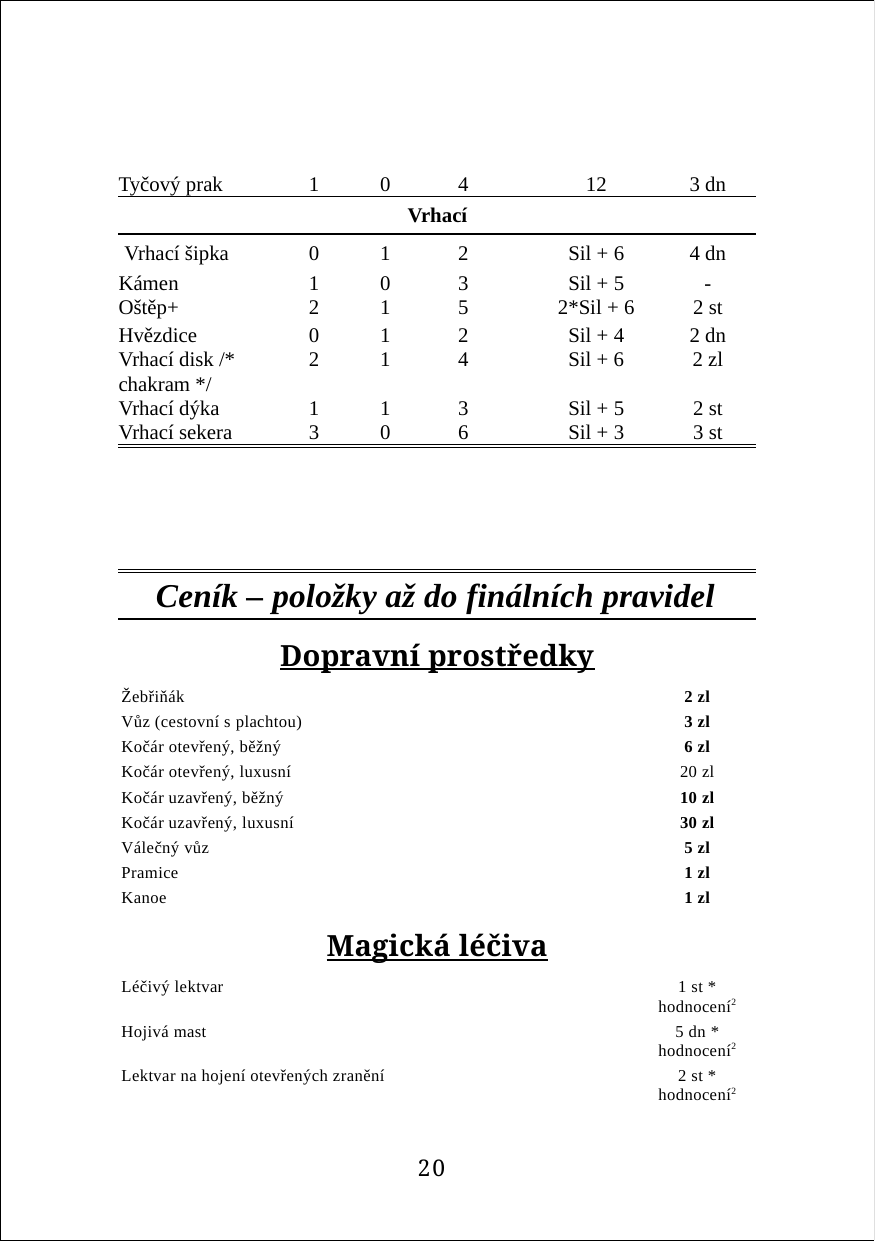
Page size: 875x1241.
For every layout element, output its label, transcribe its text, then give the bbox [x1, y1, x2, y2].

table_cell Vrhací dýka [118, 396, 274, 419]
table_cell [510, 271, 533, 295]
table_cell 2 [274, 295, 353, 323]
table_cell 2 [274, 348, 353, 396]
table_cell Válečný vůz [118, 835, 638, 860]
table_cell 2 st * hodnocení2 [638, 1063, 756, 1107]
table_header Ceník – položky až do finálních pravidel [118, 573, 756, 618]
table_cell 3 zl [638, 709, 756, 734]
table_cell 30 zl [638, 810, 756, 835]
table_cell 2 dn [659, 323, 756, 347]
table_cell Sil + 5 [533, 271, 659, 295]
table_cell Sil + 6 [533, 348, 659, 396]
table_cell - [659, 271, 756, 295]
table_cell 1 st * hodnocení2 [638, 974, 756, 1018]
table_cell 10 zl [638, 784, 756, 809]
table_cell 1 [353, 295, 416, 323]
table_cell 3 [416, 396, 509, 419]
table_cell 1 [353, 323, 416, 347]
table_cell 1 zl [638, 885, 756, 910]
table_cell 5 [416, 295, 509, 323]
table_cell [510, 235, 533, 271]
table_cell Hvězdice [118, 323, 274, 347]
table_cell Vrhací šipka [118, 235, 274, 271]
table_cell 6 zl [638, 734, 756, 759]
table_cell Lektvar na hojení otevřených zranění [118, 1063, 638, 1107]
table_cell 0 [274, 323, 353, 347]
table_cell 0 [274, 235, 353, 271]
table_cell Sil + 4 [533, 323, 659, 347]
table_cell 2 [416, 323, 509, 347]
table_cell 0 [353, 420, 416, 444]
table_cell Oštěp+ [118, 295, 274, 323]
table_cell [510, 323, 533, 347]
table_cell [510, 172, 533, 196]
table_cell Kočár otevřený, luxusní [118, 759, 638, 784]
table_cell [510, 420, 533, 444]
table_cell Kámen [118, 271, 274, 295]
table_cell 1 [274, 271, 353, 295]
table_cell 3 dn [659, 172, 756, 196]
table_cell Magická léčiva [118, 910, 756, 974]
table_cell 2*Sil + 6 [533, 295, 659, 323]
table_cell 20 zl [638, 759, 756, 784]
table_cell [510, 295, 533, 323]
table_cell 5 dn * hodnocení2 [638, 1019, 756, 1063]
table_cell 2 [416, 235, 509, 271]
table_cell 4 [416, 348, 509, 396]
table_cell Léčivý lektvar [118, 974, 638, 1018]
table_cell 0 [353, 172, 416, 196]
table_cell 3 st [659, 420, 756, 444]
table_cell 2 zl [638, 684, 756, 709]
table_cell Sil + 3 [533, 420, 659, 444]
table_cell 4 [416, 172, 509, 196]
table_cell Pramice [118, 860, 638, 885]
table_cell 5 zl [638, 835, 756, 860]
table_cell 6 [416, 420, 509, 444]
table_cell 2 st [659, 396, 756, 419]
table_cell Sil + 5 [533, 396, 659, 419]
table_cell Žebřiňák [118, 684, 638, 709]
table_cell Vrhací [118, 197, 756, 233]
table_cell Sil + 6 [533, 235, 659, 271]
table_cell 4 dn [659, 235, 756, 271]
table_cell 3 [274, 420, 353, 444]
table_cell 1 zl [638, 860, 756, 885]
table_cell 3 [416, 271, 509, 295]
table_cell [510, 348, 533, 396]
table_cell Kočár uzavřený, běžný [118, 784, 638, 809]
table_cell 2 st [659, 295, 756, 323]
table_cell 1 [274, 396, 353, 419]
table_cell Kanoe [118, 885, 638, 910]
table_cell 1 [353, 396, 416, 419]
table_cell Vrhací sekera [118, 420, 274, 444]
table_cell Kočár otevřený, běžný [118, 734, 638, 759]
table_cell [510, 396, 533, 419]
table_cell 1 [353, 235, 416, 271]
table_cell 12 [533, 172, 659, 196]
table_cell 2 zl [659, 348, 756, 396]
table_cell Vůz (cestovní s plachtou) [118, 709, 638, 734]
table_cell 0 [353, 271, 416, 295]
table_cell 1 [274, 172, 353, 196]
table_cell Vrhací disk /* chakram */ [118, 348, 274, 396]
table_cell Tyčový prak [118, 172, 274, 196]
table_cell Hojivá mast [118, 1019, 638, 1063]
table_cell Dopravní prostředky [118, 620, 756, 683]
table_cell 1 [353, 348, 416, 396]
table_cell Kočár uzavřený, luxusní [118, 810, 638, 835]
